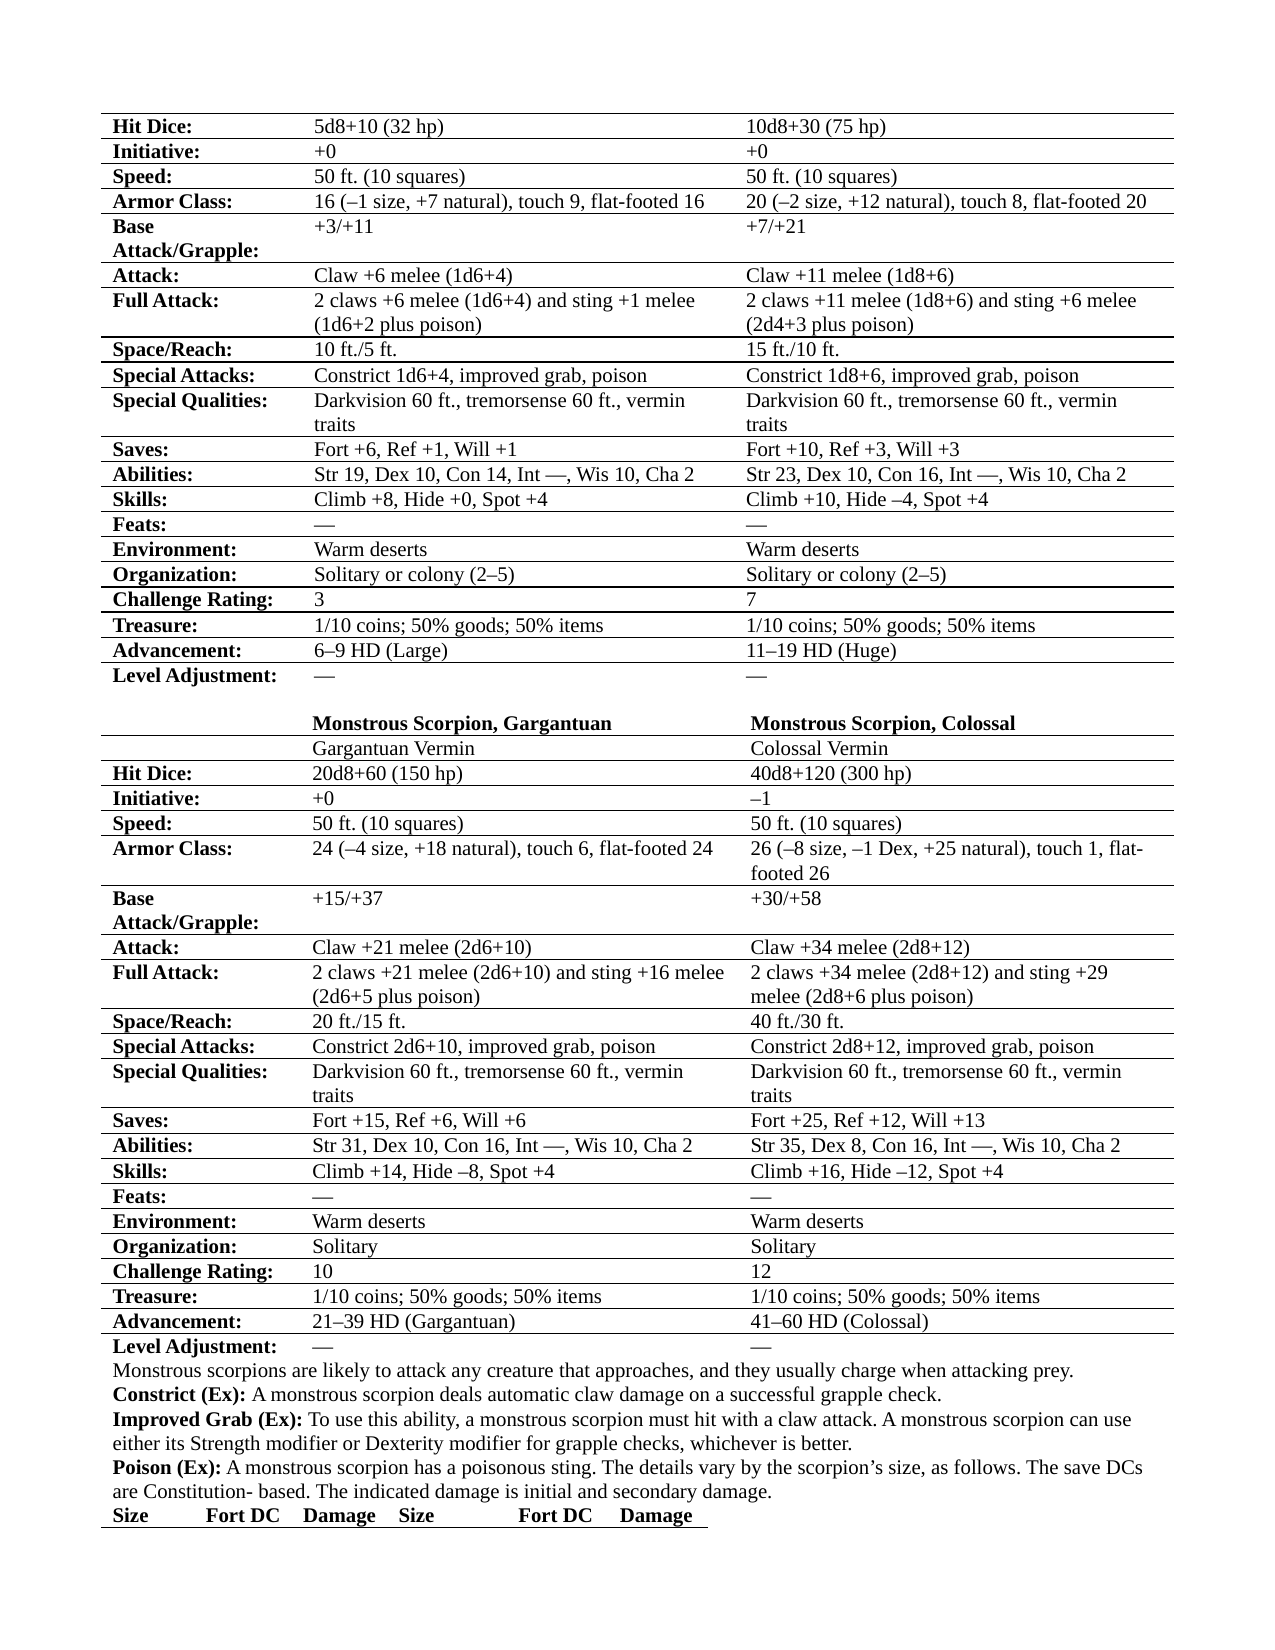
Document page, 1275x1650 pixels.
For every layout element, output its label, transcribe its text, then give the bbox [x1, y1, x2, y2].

table_cell Treasure: [101, 613, 303, 637]
table_cell 10d8+30 (75 hp) [735, 114, 1174, 138]
table_cell Skills: [101, 487, 303, 511]
table_cell Warm deserts [735, 537, 1174, 561]
table_cell Hit Dice: [101, 761, 301, 785]
table_cell Level Adjustment: [101, 1334, 301, 1358]
table_cell Constrict 2d6+10, improved grab, poison [301, 1034, 739, 1058]
table_cell Special Qualities: [101, 388, 303, 436]
table_cell 1/10 coins; 50% goods; 50% items [739, 1284, 1174, 1308]
table_cell 1/10 coins; 50% goods; 50% items [735, 613, 1174, 637]
table_cell Treasure: [101, 1284, 301, 1308]
table_cell — [303, 663, 734, 687]
table_cell Darkvision 60 ft., tremorsense 60 ft., vermin traits [303, 388, 734, 436]
table_cell +3/+11 [303, 214, 734, 262]
table_cell 20 (–2 size, +12 natural), touch 8, flat-footed 20 [735, 189, 1174, 213]
table_cell [101, 736, 301, 760]
table_cell Initiative: [101, 139, 303, 163]
table_cell Darkvision 60 ft., tremorsense 60 ft., vermin traits [739, 1059, 1174, 1107]
text Constrict (Ex): A monstrous scorpion deals automatic claw damage on a successful grapple check. [112, 1382, 1162, 1406]
table_cell 2 claws +21 melee (2d6+10) and sting +16 melee (2d6+5 plus poison) [301, 960, 739, 1008]
table_cell 2 claws +11 melee (1d8+6) and sting +6 melee (2d4+3 plus poison) [735, 288, 1174, 336]
table_cell Claw +11 melee (1d8+6) [735, 263, 1174, 287]
table_cell 50 ft. (10 squares) [301, 811, 739, 835]
table_cell Darkvision 60 ft., tremorsense 60 ft., vermin traits [735, 388, 1174, 436]
table_cell Attack: [101, 935, 301, 959]
table_cell Initiative: [101, 786, 301, 810]
table_cell Advancement: [101, 1309, 301, 1333]
table_cell — [301, 1184, 739, 1208]
table_cell Attack: [101, 263, 303, 287]
table_cell Gargantuan Vermin [301, 736, 739, 760]
table_cell Level Adjustment: [101, 663, 303, 687]
table_cell Str 23, Dex 10, Con 16, Int —, Wis 10, Cha 2 [735, 462, 1174, 486]
table_cell 20 ft./15 ft. [301, 1009, 739, 1033]
table_cell Claw +34 melee (2d8+12) [739, 935, 1174, 959]
table_cell Environment: [101, 537, 303, 561]
table_cell Armor Class: [101, 189, 303, 213]
table_cell Challenge Rating: [101, 588, 303, 611]
table_cell Str 35, Dex 8, Con 16, Int —, Wis 10, Cha 2 [739, 1134, 1174, 1157]
table_cell 16 (–1 size, +7 natural), touch 9, flat-footed 16 [303, 189, 734, 213]
table_cell 6–9 HD (Large) [303, 638, 734, 662]
table_header Damage [604, 1503, 708, 1527]
table_cell Challenge Rating: [101, 1259, 301, 1283]
table_cell 10 ft./5 ft. [303, 338, 734, 361]
table_cell Fort +25, Ref +12, Will +13 [739, 1108, 1174, 1132]
table_header [101, 711, 301, 735]
table_cell 15 ft./10 ft. [735, 338, 1174, 361]
table_cell Organization: [101, 1234, 301, 1258]
table_cell 2 claws +34 melee (2d8+12) and sting +29 melee (2d8+6 plus poison) [739, 960, 1174, 1008]
table_cell +15/+37 [301, 886, 739, 934]
table_header Size [101, 1503, 194, 1527]
table_cell Warm deserts [739, 1209, 1174, 1233]
table_cell Str 19, Dex 10, Con 14, Int —, Wis 10, Cha 2 [303, 462, 734, 486]
table_cell 3 [303, 588, 734, 611]
table_cell 7 [735, 588, 1174, 611]
table_cell +7/+21 [735, 214, 1174, 262]
table_cell Saves: [101, 1108, 301, 1132]
table_cell Solitary [739, 1234, 1174, 1258]
table_cell 40 ft./30 ft. [739, 1009, 1174, 1033]
table_cell Speed: [101, 811, 301, 835]
table_cell 1/10 coins; 50% goods; 50% items [303, 613, 734, 637]
table_cell Organization: [101, 562, 303, 586]
table_cell Special Qualities: [101, 1059, 301, 1107]
table_cell +0 [301, 786, 739, 810]
table_cell — [739, 1334, 1174, 1358]
table_cell Abilities: [101, 1134, 301, 1157]
table_cell 26 (–8 size, –1 Dex, +25 natural), touch 1, flat-footed 26 [739, 836, 1174, 884]
table_cell +30/+58 [739, 886, 1174, 934]
table_header Fort DC [507, 1503, 604, 1527]
table_cell Space/Reach: [101, 1009, 301, 1033]
table_cell — [739, 1184, 1174, 1208]
table_cell –1 [739, 786, 1174, 810]
table_cell Feats: [101, 512, 303, 536]
table_cell Fort +15, Ref +6, Will +6 [301, 1108, 739, 1132]
table_header Damage [292, 1503, 387, 1527]
table_cell 20d8+60 (150 hp) [301, 761, 739, 785]
table_cell — [303, 512, 734, 536]
table_cell 11–19 HD (Huge) [735, 638, 1174, 662]
table_cell Fort +6, Ref +1, Will +1 [303, 437, 734, 461]
table_cell Feats: [101, 1184, 301, 1208]
table_header Monstrous Scorpion, Colossal [739, 711, 1174, 735]
table_cell — [301, 1334, 739, 1358]
table_cell Warm deserts [301, 1209, 739, 1233]
text Monstrous scorpions are likely to attack any creature that approaches, and they usually charge when attacking prey. [112, 1358, 1162, 1382]
table_cell 12 [739, 1259, 1174, 1283]
table_cell Skills: [101, 1159, 301, 1183]
table_cell Speed: [101, 164, 303, 188]
table_cell +0 [735, 139, 1174, 163]
table_cell Constrict 1d6+4, improved grab, poison [303, 363, 734, 387]
table_cell 2 claws +6 melee (1d6+4) and sting +1 melee (1d6+2 plus poison) [303, 288, 734, 336]
table_header Fort DC [194, 1503, 292, 1527]
table_cell 5d8+10 (32 hp) [303, 114, 734, 138]
table_cell 50 ft. (10 squares) [739, 811, 1174, 835]
table_cell 24 (–4 size, +18 natural), touch 6, flat-footed 24 [301, 836, 739, 884]
table_cell Space/Reach: [101, 338, 303, 361]
table_cell Saves: [101, 437, 303, 461]
table_cell 10 [301, 1259, 739, 1283]
table_cell Full Attack: [101, 960, 301, 1008]
table_cell Armor Class: [101, 836, 301, 884]
table_cell Claw +21 melee (2d6+10) [301, 935, 739, 959]
table_cell 1/10 coins; 50% goods; 50% items [301, 1284, 739, 1308]
table_cell Environment: [101, 1209, 301, 1233]
table_cell Full Attack: [101, 288, 303, 336]
table_cell Constrict 2d8+12, improved grab, poison [739, 1034, 1174, 1058]
table_cell 41–60 HD (Colossal) [739, 1309, 1174, 1333]
table_cell +0 [303, 139, 734, 163]
table_cell Climb +16, Hide –12, Spot +4 [739, 1159, 1174, 1183]
table_cell Advancement: [101, 638, 303, 662]
table_cell Warm deserts [303, 537, 734, 561]
table_cell Colossal Vermin [739, 736, 1174, 760]
table_cell Fort +10, Ref +3, Will +3 [735, 437, 1174, 461]
table_header Monstrous Scorpion, Gargantuan [301, 711, 739, 735]
table_cell 21–39 HD (Gargantuan) [301, 1309, 739, 1333]
table_cell 50 ft. (10 squares) [303, 164, 734, 188]
table_cell Special Attacks: [101, 363, 303, 387]
table_cell Solitary [301, 1234, 739, 1258]
table_cell Constrict 1d8+6, improved grab, poison [735, 363, 1174, 387]
table_cell Special Attacks: [101, 1034, 301, 1058]
table_cell Claw +6 melee (1d6+4) [303, 263, 734, 287]
table_cell Base Attack/Grapple: [101, 886, 301, 934]
table_cell 40d8+120 (300 hp) [739, 761, 1174, 785]
table_cell Hit Dice: [101, 114, 303, 138]
table_cell Str 31, Dex 10, Con 16, Int —, Wis 10, Cha 2 [301, 1134, 739, 1157]
table_cell Darkvision 60 ft., tremorsense 60 ft., vermin traits [301, 1059, 739, 1107]
table_cell Abilities: [101, 462, 303, 486]
table_cell — [735, 663, 1174, 687]
table_cell Climb +8, Hide +0, Spot +4 [303, 487, 734, 511]
table_cell Climb +10, Hide –4, Spot +4 [735, 487, 1174, 511]
text Poison (Ex): A monstrous scorpion has a poisonous sting. The details vary by the scorpion’s size, as follows. The save DCs are Constitution- based. The indicated damage is initial and secondary damage. [112, 1454, 1162, 1503]
table_cell 50 ft. (10 squares) [735, 164, 1174, 188]
table_cell Climb +14, Hide –8, Spot +4 [301, 1159, 739, 1183]
table_cell Solitary or colony (2–5) [735, 562, 1174, 586]
table_cell Solitary or colony (2–5) [303, 562, 734, 586]
table_cell — [735, 512, 1174, 536]
table_header Size [387, 1503, 507, 1527]
text Improved Grab (Ex): To use this ability, a monstrous scorpion must hit with a claw attack. A monstrous scorpion can use either its Strength modifier or Dexterity modifier for grapple checks, whichever is better. [112, 1406, 1162, 1454]
table_cell Base Attack/Grapple: [101, 214, 303, 262]
